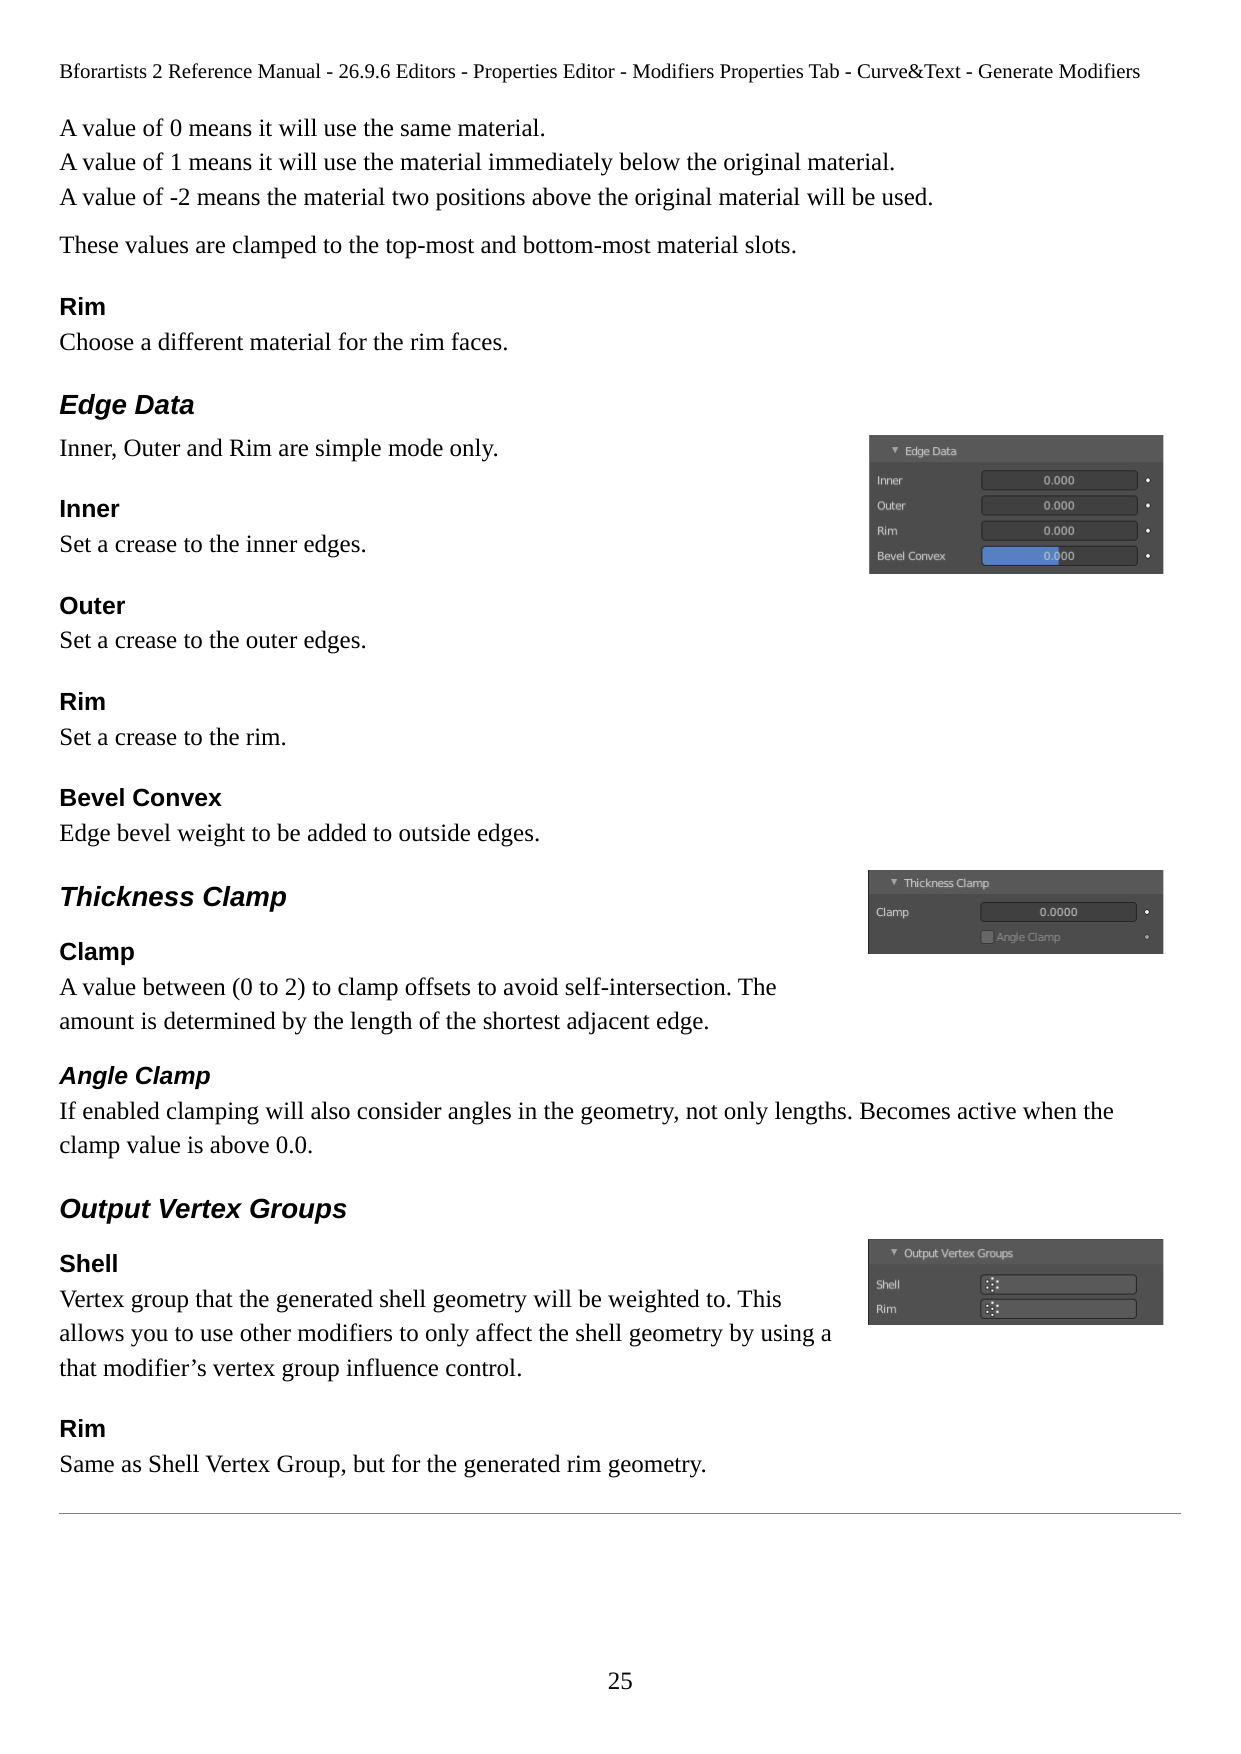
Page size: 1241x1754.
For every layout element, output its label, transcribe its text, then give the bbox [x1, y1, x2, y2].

subtitle Edge Data [59, 388, 1181, 420]
text These values are clamped to the top-most and bottom-most material slots. [59, 231, 1181, 259]
subtitle Output Vertex Groups [59, 1192, 1181, 1224]
text Inner, Outer and Rim are simple mode only. [59, 433, 1181, 462]
subtitle Inner [59, 494, 869, 523]
subtitle Bevel Convex [59, 783, 1181, 812]
subtitle Thickness Clamp [59, 880, 868, 912]
subtitle [1164, 880, 1181, 912]
subtitle Outer [59, 591, 1181, 619]
text A value between (0 to 2) to clamp offsets to avoid self-intersection. The amount is determined by the length of the shortest adjacent edge. [59, 972, 1181, 1035]
subtitle [1164, 494, 1181, 523]
subtitle Rim [59, 1414, 1181, 1443]
text If enabled clamping will also consider angles in the geometry, not only lengths. Becomes active when the clamp value is above 0.0. [59, 1096, 1181, 1159]
text Same as Shell Vertex Group, but for the generated rim geometry. [59, 1449, 1181, 1478]
subtitle [1164, 1249, 1181, 1278]
subtitle Rim [59, 687, 1181, 716]
picture [869, 435, 1164, 574]
subtitle Rim [59, 292, 1181, 321]
text Set a crease to the inner edges. [59, 529, 869, 558]
text Edge bevel weight to be added to outside edges. [59, 818, 1181, 847]
subtitle Angle Clamp [59, 1061, 1181, 1090]
text A value of 0 means it will use the same material. A value of 1 means it will use the material immediately below the original material. A value of -2 means the material two positions above the original material will be used. [59, 113, 1181, 210]
subtitle Clamp [59, 937, 1181, 965]
picture [868, 1239, 1164, 1325]
text Choose a different material for the rim faces. [59, 327, 1181, 356]
picture [868, 870, 1164, 954]
subtitle Shell [59, 1249, 868, 1278]
text Set a crease to the outer edges. [59, 626, 1181, 654]
text Set a crease to the rim. [59, 722, 1181, 751]
text Vertex group that the generated shell geometry will be weighted to. This allows you to use other modifiers to only affect the shell geometry by using a that modifier’s vertex group influence control. [59, 1284, 1181, 1382]
